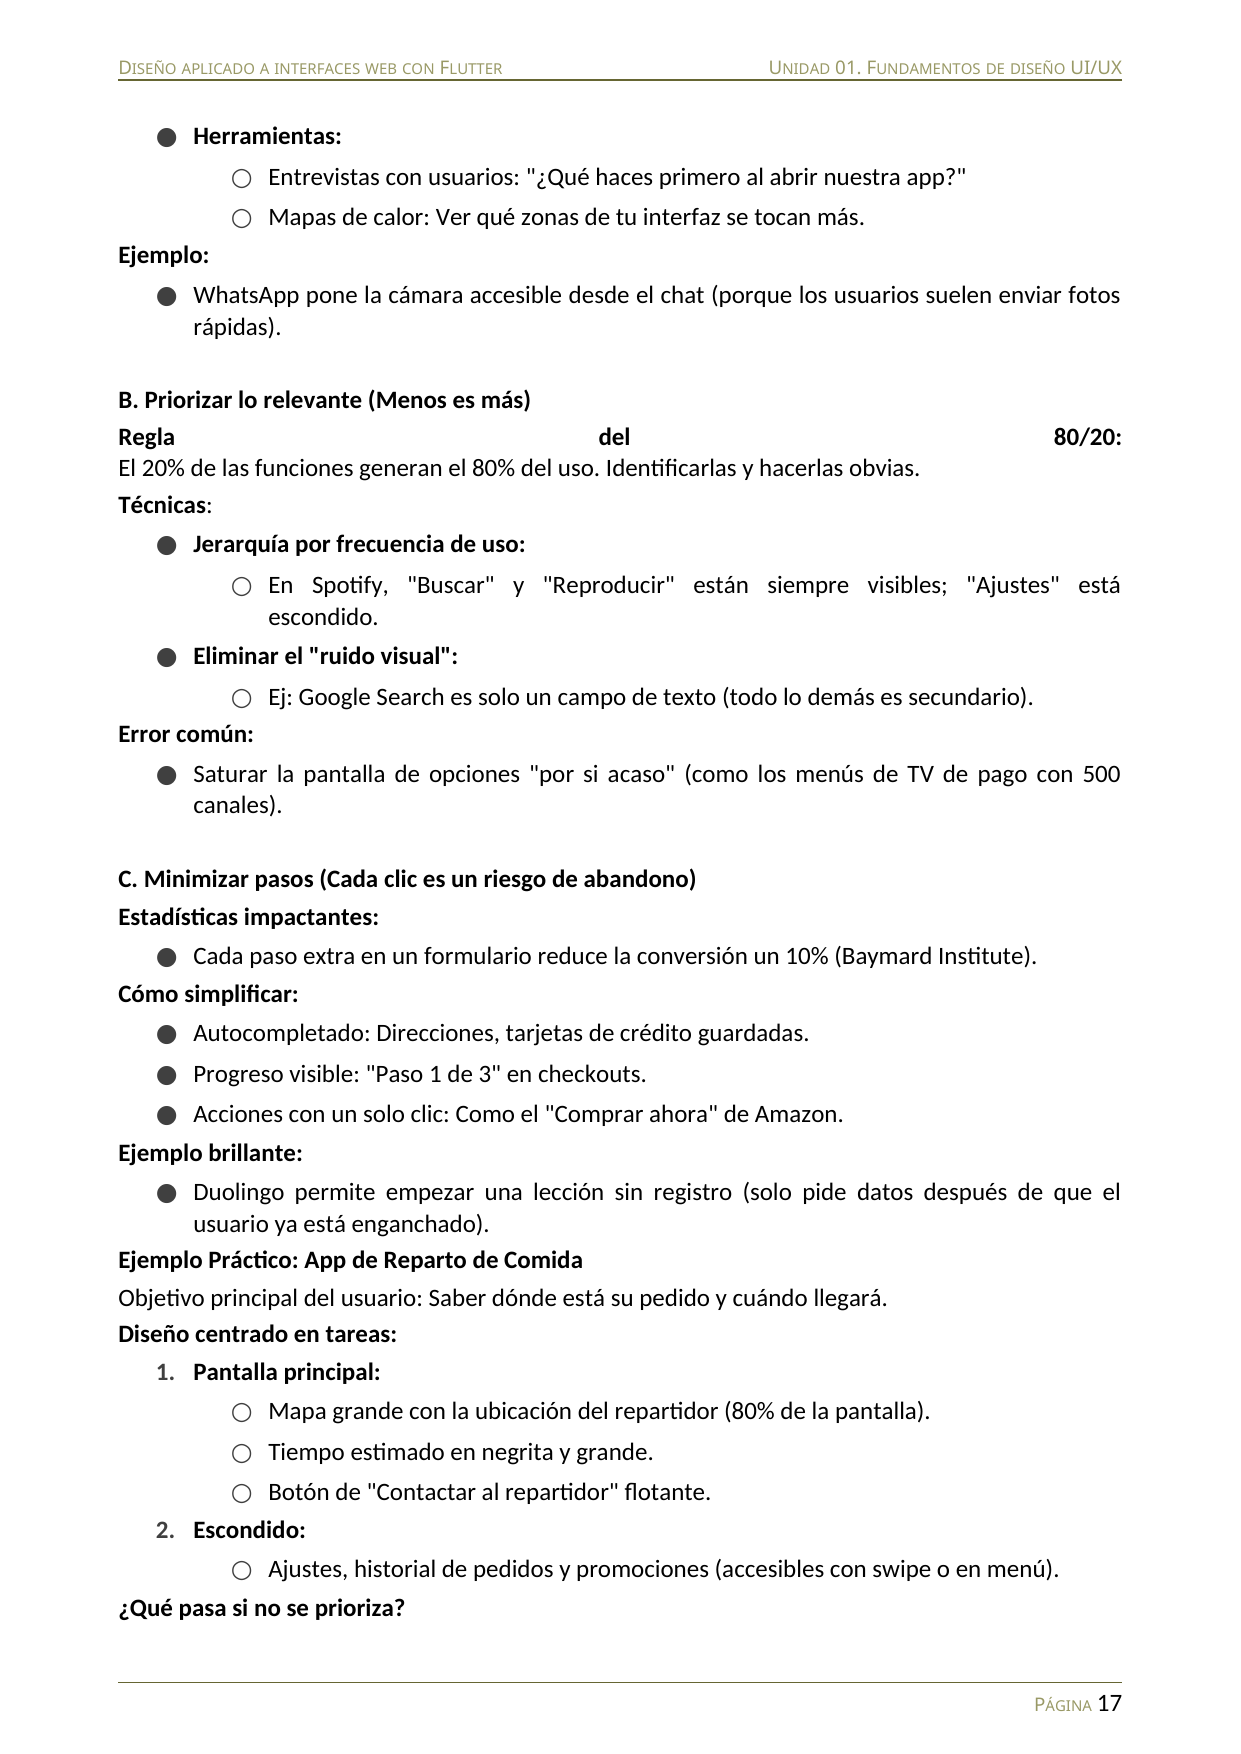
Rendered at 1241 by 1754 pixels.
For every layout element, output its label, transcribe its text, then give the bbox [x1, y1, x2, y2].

text B. Priorizar lo relevante (Menos es más) [118, 384, 1122, 415]
text Ejemplo: [118, 239, 1122, 270]
list Mapas de calor: Ver qué zonas de tu interfaz se tocan más. [231, 199, 1122, 233]
text Objetivo principal del usuario: Saber dónde está su pedido y cuándo llegará. [118, 1282, 1122, 1312]
text C. Minimizar pasos (Cada clic es un riesgo de abandono) [118, 864, 1122, 894]
list Saturar la pantalla de opciones "por si acaso" (como los menús de TV de pago con 500 canales). [156, 756, 1122, 820]
list Eliminar el "ruido visual": [156, 638, 1122, 672]
list Entrevistas con usuarios: "¿Qué haces primero al abrir nuestra app?" [231, 158, 1122, 193]
text ¿Qué pasa si no se prioriza? [118, 1592, 1122, 1622]
list Autocompletado: Direcciones, tarjetas de crédito guardadas. [156, 1015, 1122, 1049]
list Botón de "Contactar al repartidor" flotante. [231, 1474, 1122, 1508]
text Ejemplo Práctico: App de Reparto de Comida [118, 1245, 1122, 1275]
text Técnicas: [118, 489, 1122, 519]
list Acciones con un solo clic: Como el "Comprar ahora" de Amazon. [156, 1096, 1122, 1130]
list WhatsApp pone la cámara accesible desde el chat (porque los usuarios suelen enviar fotos rápidas). [156, 277, 1122, 341]
list Jerarquía por frecuencia de uso: [156, 526, 1122, 560]
list Escondido: [156, 1514, 1122, 1545]
list Herramientas: [156, 118, 1122, 152]
text Regla del 80/20: El 20% de las funciones generan el 80% del uso. Identificarlas y hacerlas obvias. [118, 422, 1122, 483]
text Estadísticas impactantes: [118, 901, 1122, 931]
text Ejemplo brillante: [118, 1137, 1122, 1167]
list Cada paso extra en un formulario reduce la conversión un 10% (Baymard Institute). [156, 938, 1122, 972]
list Ajustes, historial de pedidos y promociones (accesibles con swipe o en menú). [231, 1551, 1122, 1585]
list Duolingo permite empezar una lección sin registro (solo pide datos después de que el usuario ya está enganchado). [156, 1174, 1122, 1238]
list En Spotify, "Buscar" y "Reproducir" están siempre visibles; "Ajustes" está escondido. [231, 567, 1122, 631]
text Cómo simplificar: [118, 978, 1122, 1009]
text Error común: [118, 719, 1122, 749]
list Ej: Google Search es solo un campo de texto (todo lo demás es secundario). [231, 678, 1122, 712]
list Mapa grande con la ubicación del repartidor (80% de la pantalla). [231, 1393, 1122, 1427]
list Tiempo estimado en negrita y grande. [231, 1433, 1122, 1467]
text Diseño centrado en tareas: [118, 1319, 1122, 1349]
list Pantalla principal: [156, 1356, 1122, 1386]
list Progreso visible: "Paso 1 de 3" en checkouts. [156, 1056, 1122, 1090]
